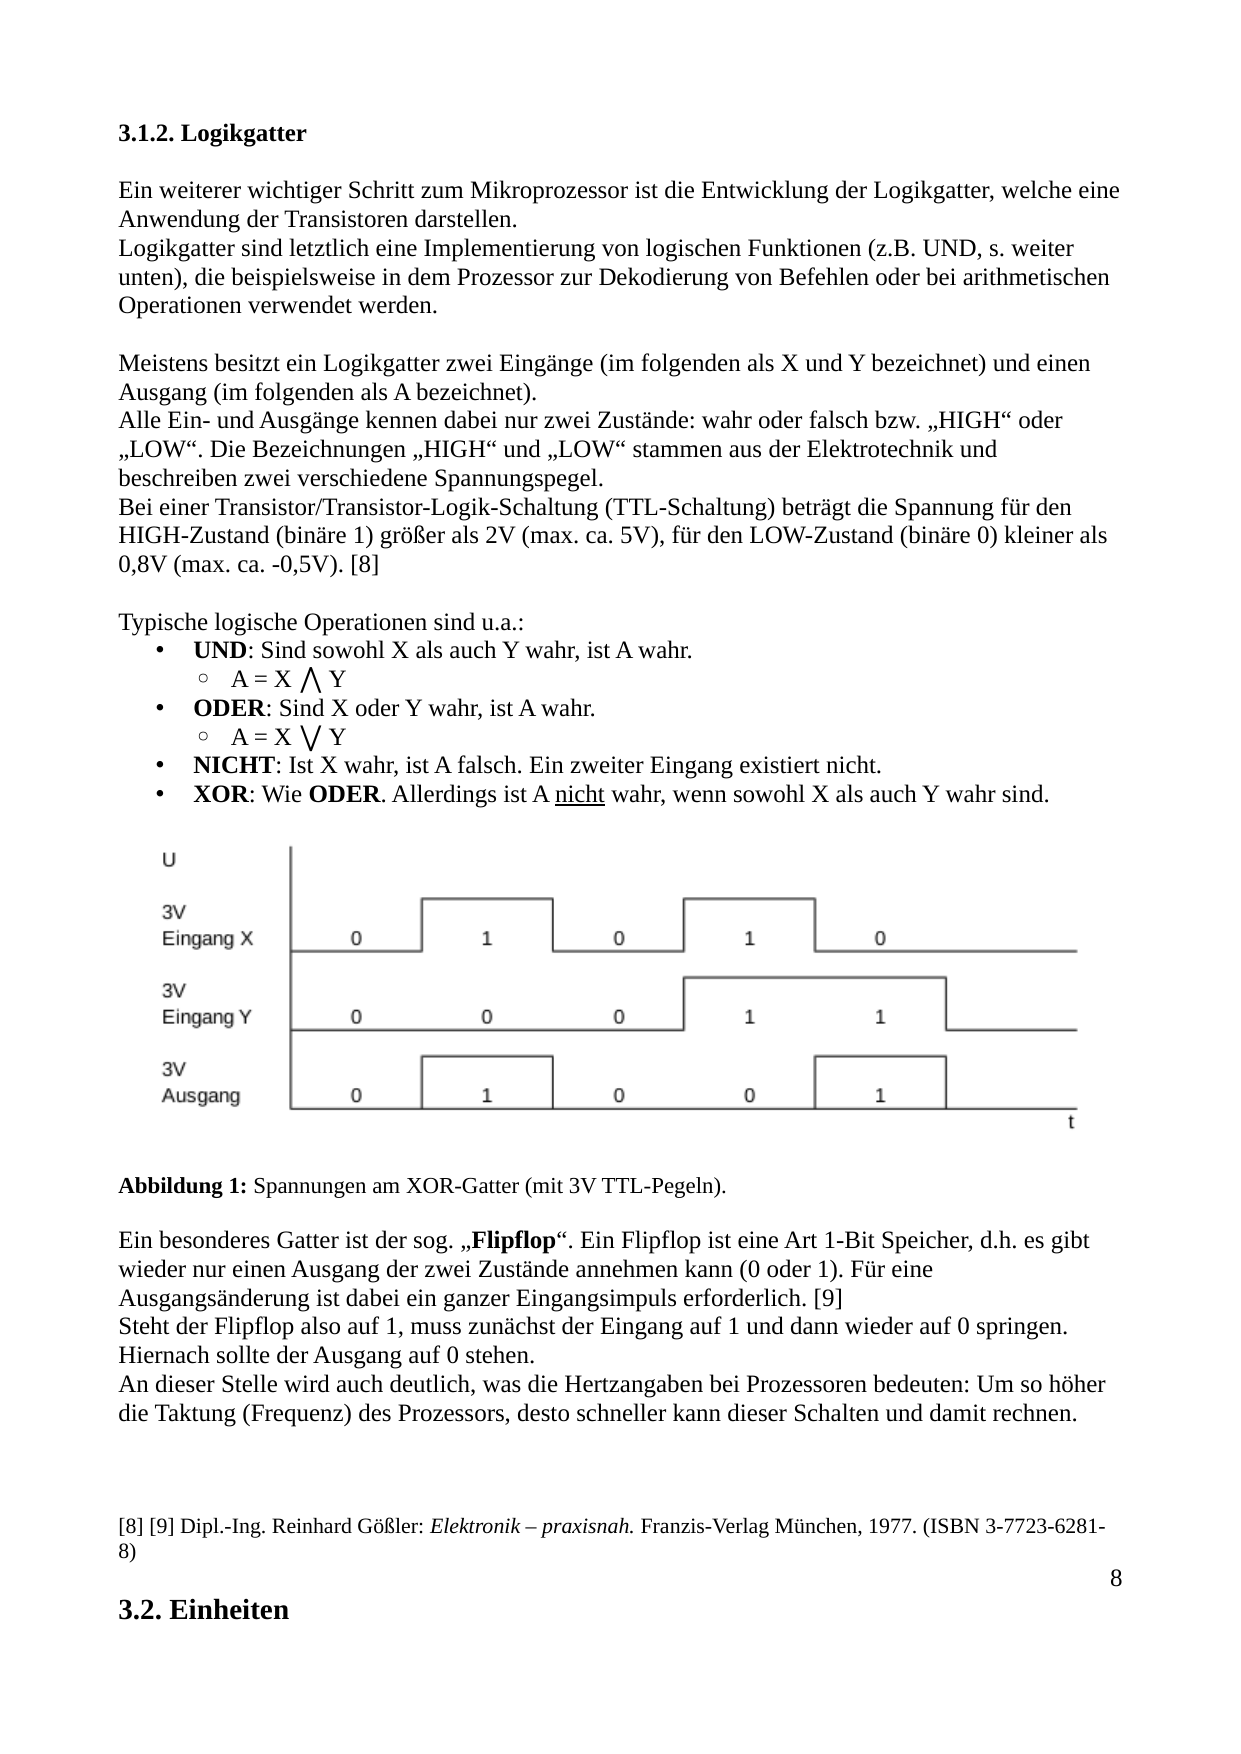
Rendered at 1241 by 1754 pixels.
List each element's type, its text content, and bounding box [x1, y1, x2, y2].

list A = X ⋀ Y [193, 664, 1122, 693]
list XOR: Wie ODER. Allerdings ist A nicht wahr, wenn sowohl X als auch Y wahr sind. [156, 779, 1122, 808]
text 8 [118, 1563, 1122, 1592]
text die Taktung (Frequenz) des Prozessors, desto schneller kann dieser Schalten und damit rechnen. [118, 1398, 1122, 1426]
text Hiernach sollte der Ausgang auf 0 stehen. [118, 1340, 1122, 1369]
text Logikgatter sind letztlich eine Implementierung von logischen Funktionen (z.B. UND, s. weiter unten), die beispielsweise in dem Prozessor zur Dekodierung von Befehlen oder bei arithmetischen Operationen verwendet werden. [118, 233, 1122, 319]
text Abbildung 1: Spannungen am XOR-Gatter (mit 3V TTL-Pegeln). [118, 1172, 1122, 1199]
text [8] [9] Dipl.-Ing. Reinhard Gößler: Elektronik – praxisnah. Franzis-Verlag München, 1977. (ISBN 3-7723-6281-8) [118, 1513, 1122, 1563]
text Meistens besitzt ein Logikgatter zwei Eingänge (im folgenden als X und Y bezeichnet) und einen Ausgang (im folgenden als A bezeichnet). [118, 348, 1122, 406]
list ODER: Sind X oder Y wahr, ist A wahr. [156, 693, 1122, 722]
text 3.2. Einheiten [118, 1592, 1122, 1625]
text An dieser Stelle wird auch deutlich, was die Hertzangaben bei Prozessoren bedeuten: Um so höher [118, 1369, 1122, 1398]
text 3.1.2. Logikgatter [118, 118, 1122, 147]
list NICHT: Ist X wahr, ist A falsch. Ein zweiter Eingang existiert nicht. [156, 751, 1122, 779]
text Alle Ein- und Ausgänge kennen dabei nur zwei Zustände: wahr oder falsch bzw. „HIGH“ oder „LOW“. Die Bezeichnungen „HIGH“ und „LOW“ stammen aus der Elektrotechnik und beschreiben zwei verschiedene Spannungspegel. [118, 406, 1122, 492]
text Typische logische Operationen sind u.a.: [118, 607, 1122, 636]
picture [136, 836, 1104, 1144]
text Ein weiterer wichtiger Schritt zum Mikroprozessor ist die Entwicklung der Logikgatter, welche eine Anwendung der Transistoren darstellen. [118, 176, 1122, 233]
text Bei einer Transistor/Transistor-Logik-Schaltung (TTL-Schaltung) beträgt die Spannung für den HIGH-Zustand (binäre 1) größer als 2V (max. ca. 5V), für den LOW-Zustand (binäre 0) kleiner als 0,8V (max. ca. -0,5V). [8] [118, 492, 1122, 578]
text Steht der Flipflop also auf 1, muss zunächst der Eingang auf 1 und dann wieder auf 0 springen. [118, 1311, 1122, 1340]
list A = X ⋁ Y [193, 722, 1122, 751]
list UND: Sind sowohl X als auch Y wahr, ist A wahr. [156, 636, 1122, 664]
text Ein besonderes Gatter ist der sog. „Flipflop“. Ein Flipflop ist eine Art 1-Bit Speicher, d.h. es gibt wieder nur einen Ausgang der zwei Zustände annehmen kann (0 oder 1). Für eine Ausgangsänderung ist dabei ein ganzer Eingangsimpuls erforderlich. [9] [118, 1225, 1122, 1311]
